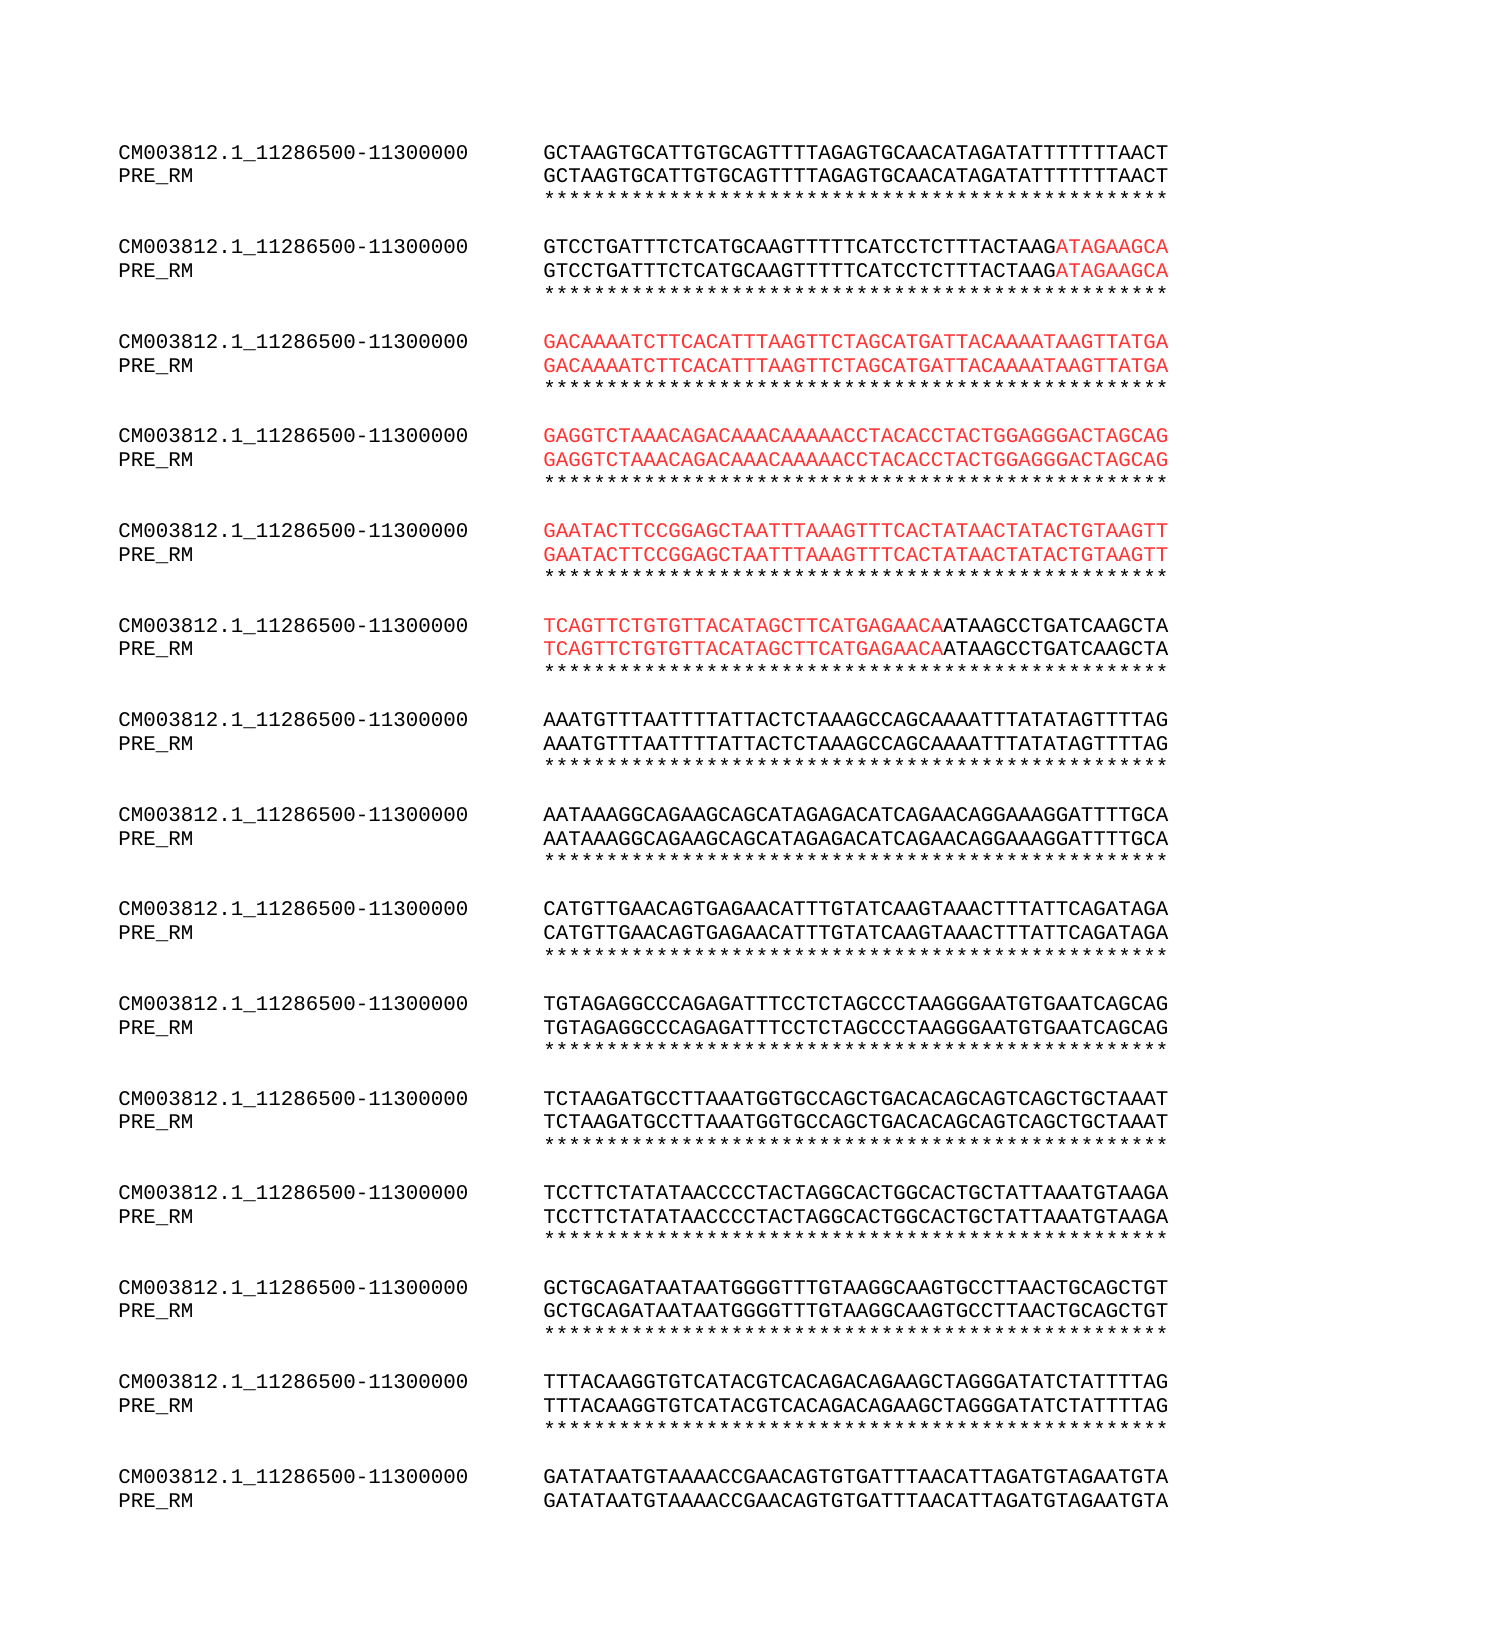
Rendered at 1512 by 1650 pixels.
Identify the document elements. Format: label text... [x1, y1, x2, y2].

text ************************************************** [118, 284, 1393, 307]
text PRE_RM AAATGTTTAATTTTATTACTCTAAAGCCAGCAAAATTTATATAGTTTTAG [118, 733, 1393, 757]
text ************************************************** [118, 473, 1393, 496]
text ************************************************** [118, 1040, 1393, 1064]
text PRE_RM GCTGCAGATAATAATGGGGTTTGTAAGGCAAGTGCCTTAACTGCAGCTGT [118, 1300, 1393, 1324]
text CM003812.1_11286500-11300000 GATATAATGTAAAACCGAACAGTGTGATTTAACATTAGATGTAGAATGTA [118, 1466, 1393, 1489]
text ************************************************** [118, 662, 1393, 686]
text ************************************************** [118, 378, 1393, 402]
text ************************************************** [118, 851, 1393, 875]
text CM003812.1_11286500-11300000 GAATACTTCCGGAGCTAATTTAAAGTTTCACTATAACTATACTGTAAGTT [118, 520, 1393, 544]
text CM003812.1_11286500-11300000 GCTGCAGATAATAATGGGGTTTGTAAGGCAAGTGCCTTAACTGCAGCTGT [118, 1277, 1393, 1300]
text PRE_RM TCCTTCTATATAACCCCTACTAGGCACTGGCACTGCTATTAAATGTAAGA [118, 1206, 1393, 1229]
text PRE_RM GACAAAATCTTCACATTTAAGTTCTAGCATGATTACAAAATAAGTTATGA [118, 354, 1393, 378]
text ************************************************** [118, 757, 1393, 780]
text ************************************************** [118, 1419, 1393, 1442]
text CM003812.1_11286500-11300000 TCCTTCTATATAACCCCTACTAGGCACTGGCACTGCTATTAAATGTAAGA [118, 1182, 1393, 1206]
text ************************************************** [118, 1324, 1393, 1348]
text PRE_RM GTCCTGATTTCTCATGCAAGTTTTTCATCCTCTTTACTAAGATAGAAGCA [118, 260, 1393, 284]
text ************************************************** [118, 946, 1393, 969]
text CM003812.1_11286500-11300000 GTCCTGATTTCTCATGCAAGTTTTTCATCCTCTTTACTAAGATAGAAGCA [118, 236, 1393, 260]
text CM003812.1_11286500-11300000 CATGTTGAACAGTGAGAACATTTGTATCAAGTAAACTTTATTCAGATAGA [118, 898, 1393, 922]
text CM003812.1_11286500-11300000 GAGGTCTAAACAGACAAACAAAAACCTACACCTACTGGAGGGACTAGCAG [118, 426, 1393, 449]
text CM003812.1_11286500-11300000 TCAGTTCTGTGTTACATAGCTTCATGAGAACAATAAGCCTGATCAAGCTA [118, 615, 1393, 638]
text CM003812.1_11286500-11300000 TCTAAGATGCCTTAAATGGTGCCAGCTGACACAGCAGTCAGCTGCTAAAT [118, 1088, 1393, 1111]
text PRE_RM TCAGTTCTGTGTTACATAGCTTCATGAGAACAATAAGCCTGATCAAGCTA [118, 638, 1393, 662]
text ************************************************** [118, 1229, 1393, 1253]
text CM003812.1_11286500-11300000 TTTACAAGGTGTCATACGTCACAGACAGAAGCTAGGGATATCTATTTTAG [118, 1371, 1393, 1395]
text CM003812.1_11286500-11300000 AAATGTTTAATTTTATTACTCTAAAGCCAGCAAAATTTATATAGTTTTAG [118, 709, 1393, 733]
text PRE_RM TCTAAGATGCCTTAAATGGTGCCAGCTGACACAGCAGTCAGCTGCTAAAT [118, 1111, 1393, 1135]
text CM003812.1_11286500-11300000 GACAAAATCTTCACATTTAAGTTCTAGCATGATTACAAAATAAGTTATGA [118, 331, 1393, 354]
text CM003812.1_11286500-11300000 GCTAAGTGCATTGTGCAGTTTTAGAGTGCAACATAGATATTTTTTTAACT [118, 142, 1393, 165]
text ************************************************** [118, 189, 1393, 213]
text PRE_RM GATATAATGTAAAACCGAACAGTGTGATTTAACATTAGATGTAGAATGTA [118, 1489, 1393, 1513]
text PRE_RM GAATACTTCCGGAGCTAATTTAAAGTTTCACTATAACTATACTGTAAGTT [118, 544, 1393, 567]
text ************************************************** [118, 567, 1393, 591]
text CM003812.1_11286500-11300000 AATAAAGGCAGAAGCAGCATAGAGACATCAGAACAGGAAAGGATTTTGCA [118, 804, 1393, 827]
text CM003812.1_11286500-11300000 TGTAGAGGCCCAGAGATTTCCTCTAGCCCTAAGGGAATGTGAATCAGCAG [118, 993, 1393, 1017]
text PRE_RM TGTAGAGGCCCAGAGATTTCCTCTAGCCCTAAGGGAATGTGAATCAGCAG [118, 1017, 1393, 1040]
text ************************************************** [118, 1135, 1393, 1158]
text PRE_RM TTTACAAGGTGTCATACGTCACAGACAGAAGCTAGGGATATCTATTTTAG [118, 1395, 1393, 1419]
text PRE_RM CATGTTGAACAGTGAGAACATTTGTATCAAGTAAACTTTATTCAGATAGA [118, 922, 1393, 946]
text PRE_RM GCTAAGTGCATTGTGCAGTTTTAGAGTGCAACATAGATATTTTTTTAACT [118, 165, 1393, 189]
text PRE_RM AATAAAGGCAGAAGCAGCATAGAGACATCAGAACAGGAAAGGATTTTGCA [118, 827, 1393, 851]
text PRE_RM GAGGTCTAAACAGACAAACAAAAACCTACACCTACTGGAGGGACTAGCAG [118, 449, 1393, 473]
